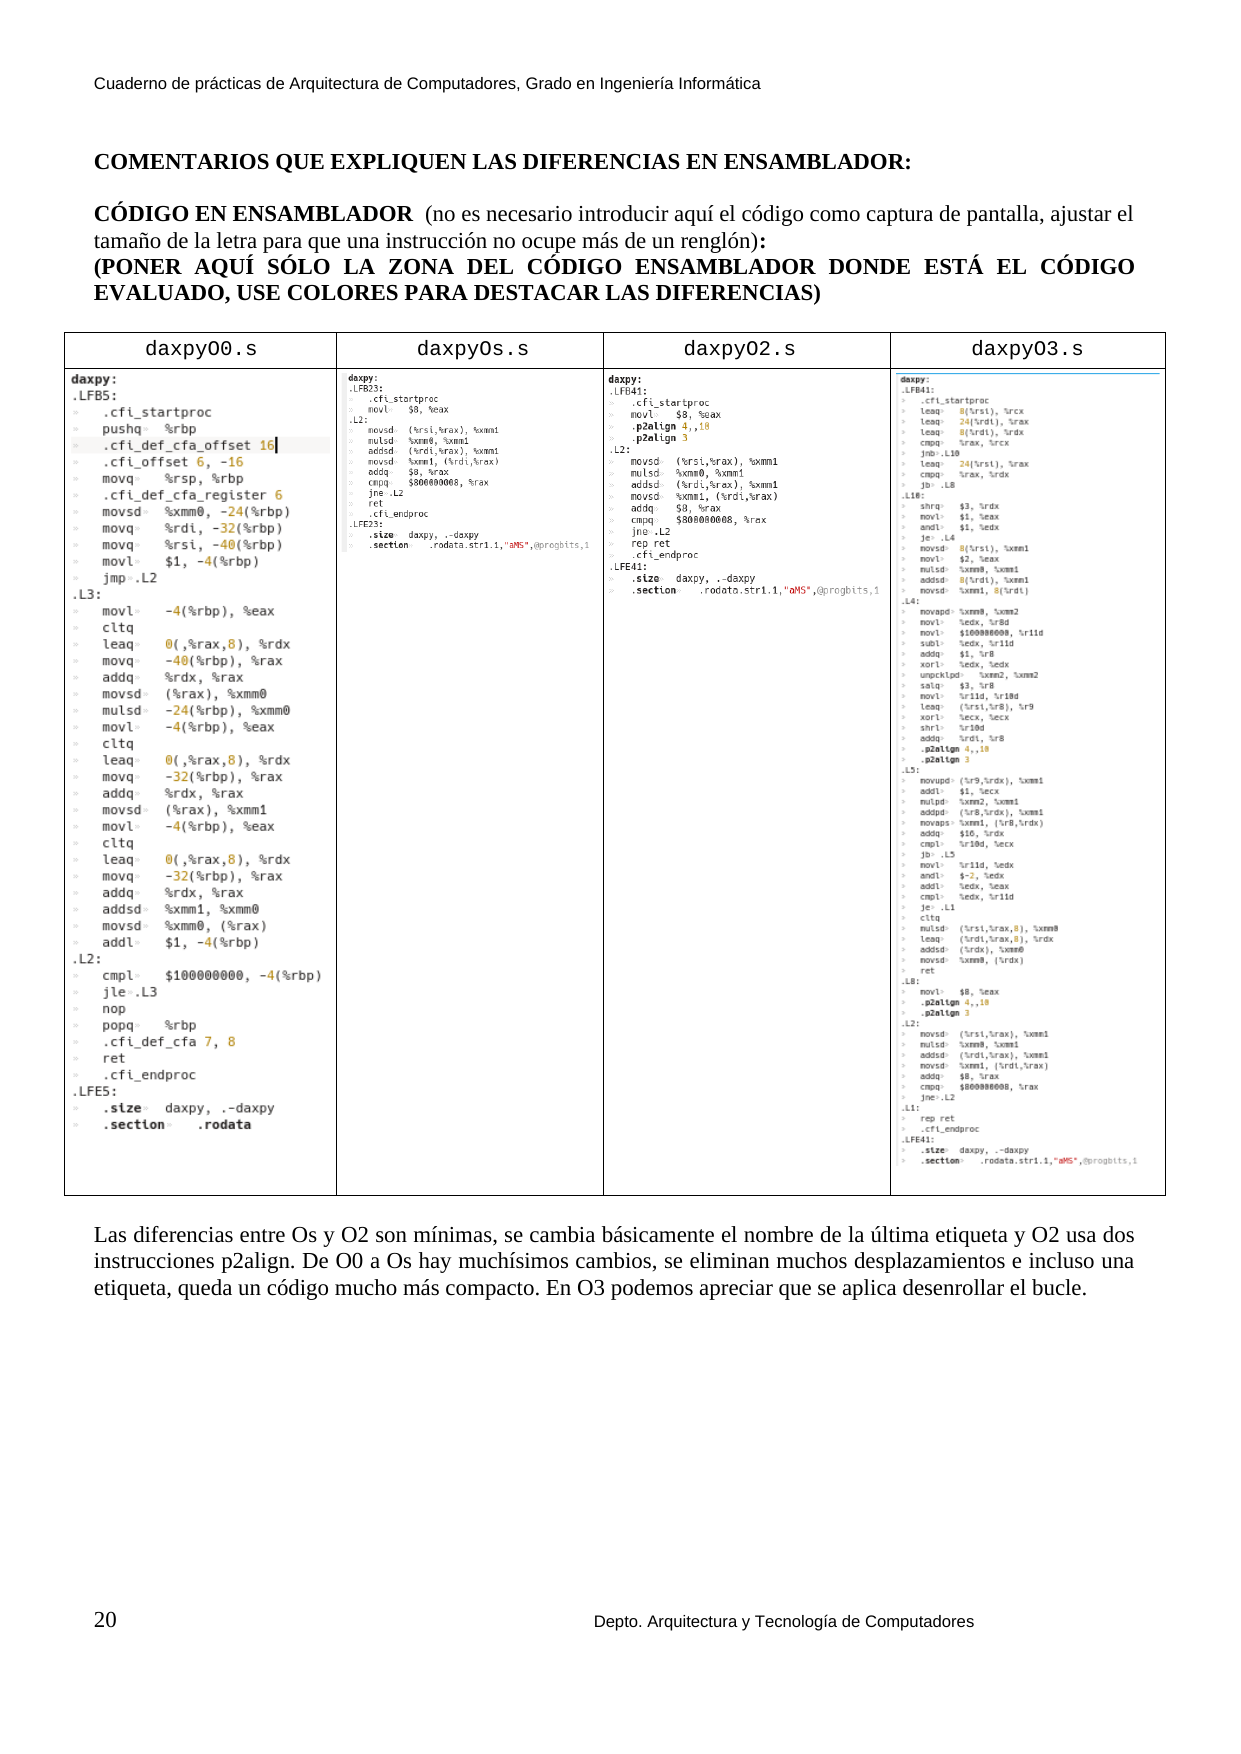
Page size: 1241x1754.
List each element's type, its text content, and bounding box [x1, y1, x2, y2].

text COMENTARIOS QUE EXPLIQUEN LAS DIFERENCIAS EN ENSAMBLADOR: [94, 148, 1136, 174]
table_cell [604, 369, 890, 1194]
picture [70, 373, 330, 1135]
table_cell [65, 1135, 336, 1194]
table_cell [65, 369, 336, 1134]
table_cell [337, 369, 603, 1194]
picture [608, 373, 885, 597]
table_header daxpyOs.s [337, 333, 603, 367]
table_header daxpyO0.s [65, 333, 336, 367]
picture [896, 373, 1160, 1166]
text CÓDIGO EN ENSAMBLADOR (no es necesario introducir aquí el código como captura de pantalla, ajustar el tamaño de la letra para que una instrucción no ocupe más de un renglón): [94, 200, 1136, 253]
table_cell [891, 369, 1165, 1194]
table_header daxpyO2.s [604, 333, 890, 367]
picture [341, 373, 597, 552]
text Las diferencias entre Os y O2 son mínimas, se cambia básicamente el nombre de la última etiqueta y O2 usa dos instrucciones p2align. De O0 a Os hay muchísimos cambios, se eliminan muchos desplazamientos e incluso una etiqueta, queda un código mucho más compacto. En O3 podemos apreciar que se aplica desenrollar el bucle. [94, 1221, 1136, 1300]
table_header daxpyO3.s [891, 333, 1165, 367]
text (PONER AQUÍ SÓLO LA ZONA DEL CÓDIGO ENSAMBLADOR DONDE ESTÁ EL CÓDIGO EVALUADO, USE COLORES PARA DESTACAR LAS DIFERENCIAS) [94, 253, 1136, 306]
